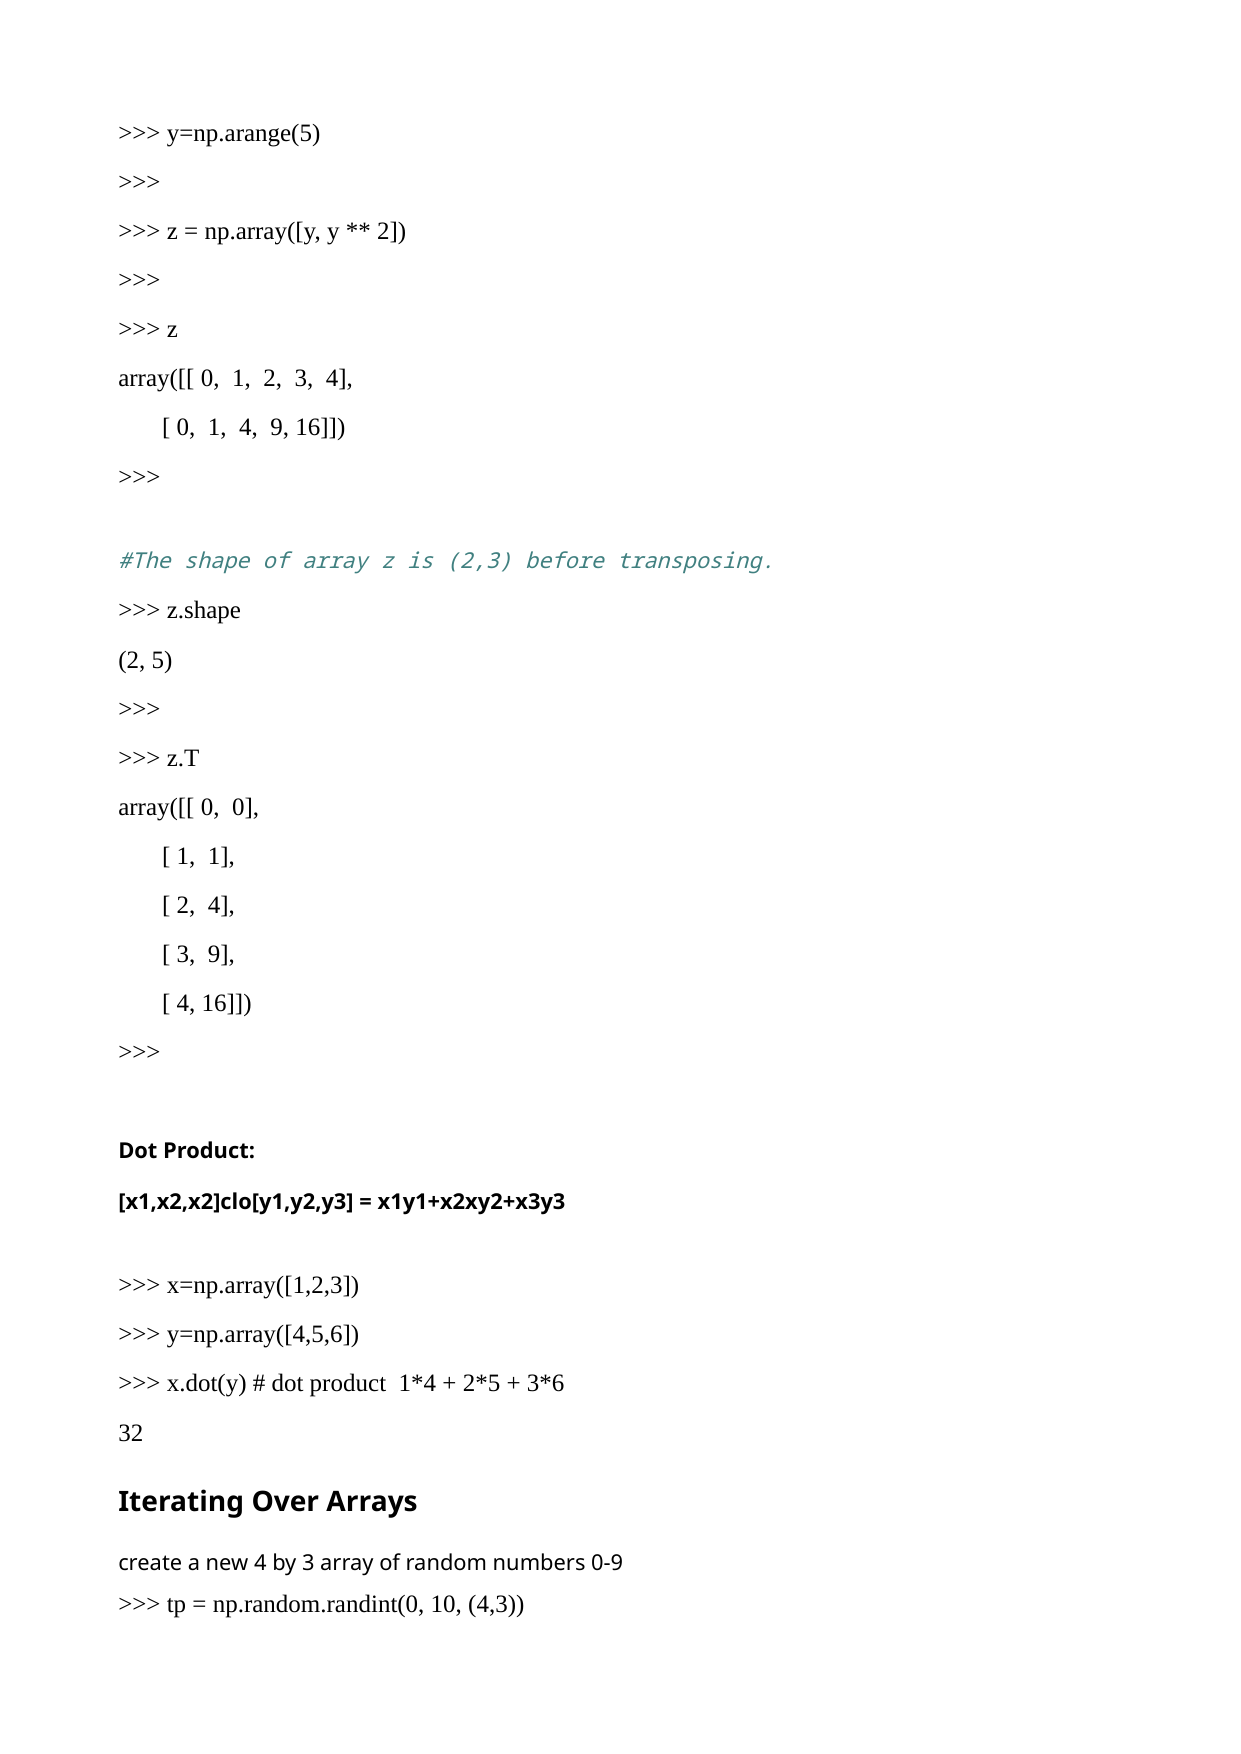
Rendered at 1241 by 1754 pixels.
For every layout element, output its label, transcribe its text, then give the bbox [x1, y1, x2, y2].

text [ 3, 9], [118, 939, 1122, 968]
text >>> [118, 265, 1122, 294]
text >>> y=np.array([4,5,6]) [118, 1319, 1122, 1348]
text >>> [118, 462, 1122, 490]
text array([[ 0, 0], [118, 792, 1122, 821]
text [ 0, 1, 4, 9, 16]]) [118, 412, 1122, 441]
subtitle create a new 4 by 3 array of random numbers 0-9 [118, 1547, 1122, 1576]
text #The shape of array z is (2,3) before transposing. [118, 511, 1122, 575]
text >>> [118, 694, 1122, 722]
text >>> [118, 1037, 1122, 1066]
text >>> z = np.array([y, y ** 2]) [118, 216, 1122, 245]
text >>> y=np.arange(5) [118, 118, 1122, 147]
subtitle Iterating Over Arrays [118, 1481, 1122, 1519]
text >>> tp = np.random.randint(0, 10, (4,3)) [118, 1589, 1122, 1618]
text >>> x.dot(y) # dot product 1*4 + 2*5 + 3*6 [118, 1368, 1122, 1397]
text [ 1, 1], [118, 841, 1122, 870]
text 32 [118, 1418, 1122, 1446]
text [ 2, 4], [118, 890, 1122, 919]
text (2, 5) [118, 645, 1122, 673]
text array([[ 0, 1, 2, 3, 4], [118, 363, 1122, 392]
text >>> x=np.array([1,2,3]) [118, 1270, 1122, 1299]
text >>> z.shape [118, 596, 1122, 624]
text Dot Product: [118, 1135, 1122, 1165]
text >>> [118, 167, 1122, 196]
text [ 4, 16]]) [118, 988, 1122, 1017]
text [x1,x2,x2]clo[y1,y2,y3] = x1y1+x2xy2+x3y3 [118, 1186, 1122, 1215]
text >>> z.T [118, 743, 1122, 772]
text >>> z [118, 314, 1122, 343]
